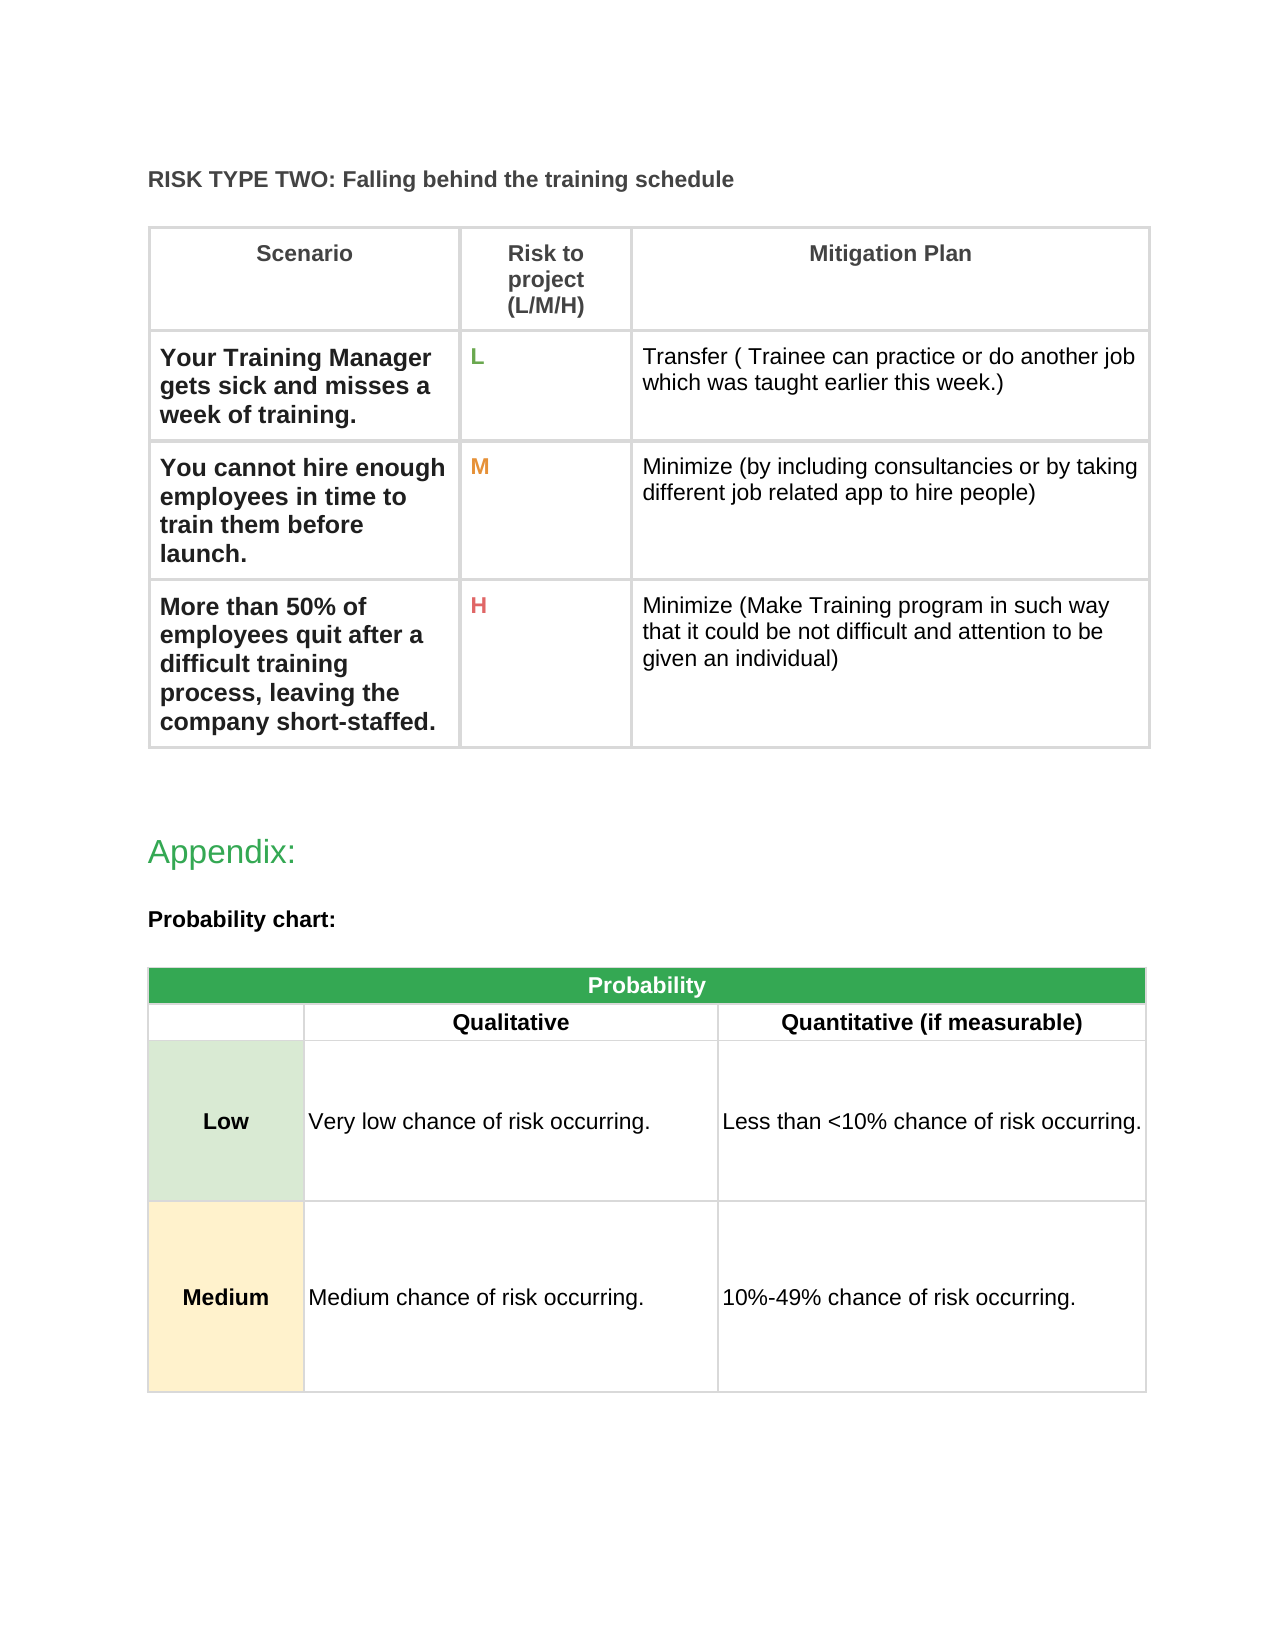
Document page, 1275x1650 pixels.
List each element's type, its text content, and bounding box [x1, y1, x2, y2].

table_header Mitigation Plan [633, 229, 1148, 329]
table_cell You cannot hire enough employees in time to train them before launch. [151, 443, 458, 578]
table_cell Quantitative (if measurable) [719, 1005, 1145, 1039]
table_cell 10%-49% chance of risk occurring. [719, 1202, 1145, 1391]
table_cell Minimize (by including consultancies or by taking different job related app to hire people) [633, 443, 1148, 578]
table_cell Medium chance of risk occurring. [305, 1202, 717, 1391]
table_cell Qualitative [305, 1005, 717, 1039]
table_cell L [462, 332, 630, 439]
table_cell Low [149, 1041, 303, 1200]
table_cell Less than <10% chance of risk occurring. [719, 1041, 1145, 1200]
text Probability chart: [148, 906, 1127, 932]
table_cell Very low chance of risk occurring. [305, 1041, 717, 1200]
table_cell [149, 1005, 303, 1039]
table_header Scenario [151, 229, 458, 329]
text RISK TYPE TWO: Falling behind the training schedule [148, 166, 1127, 192]
table_cell H [462, 581, 630, 746]
table_header Probability [149, 968, 1145, 1003]
table_cell M [462, 443, 630, 578]
table_header Risk to project (L/M/H) [462, 229, 630, 329]
table_cell Transfer ( Trainee can practice or do another job which was taught earlier this week.) [633, 332, 1148, 439]
table_cell More than 50% of employees quit after a difficult training process, leaving the company short-staffed. [151, 581, 458, 746]
table_cell Your Training Manager gets sick and misses a week of training. [151, 332, 458, 439]
table_cell Minimize (Make Training program in such way that it could be not difficult and attention to be given an individual) [633, 581, 1148, 746]
table_cell Medium [149, 1202, 303, 1391]
text Appendix: [148, 832, 1127, 870]
